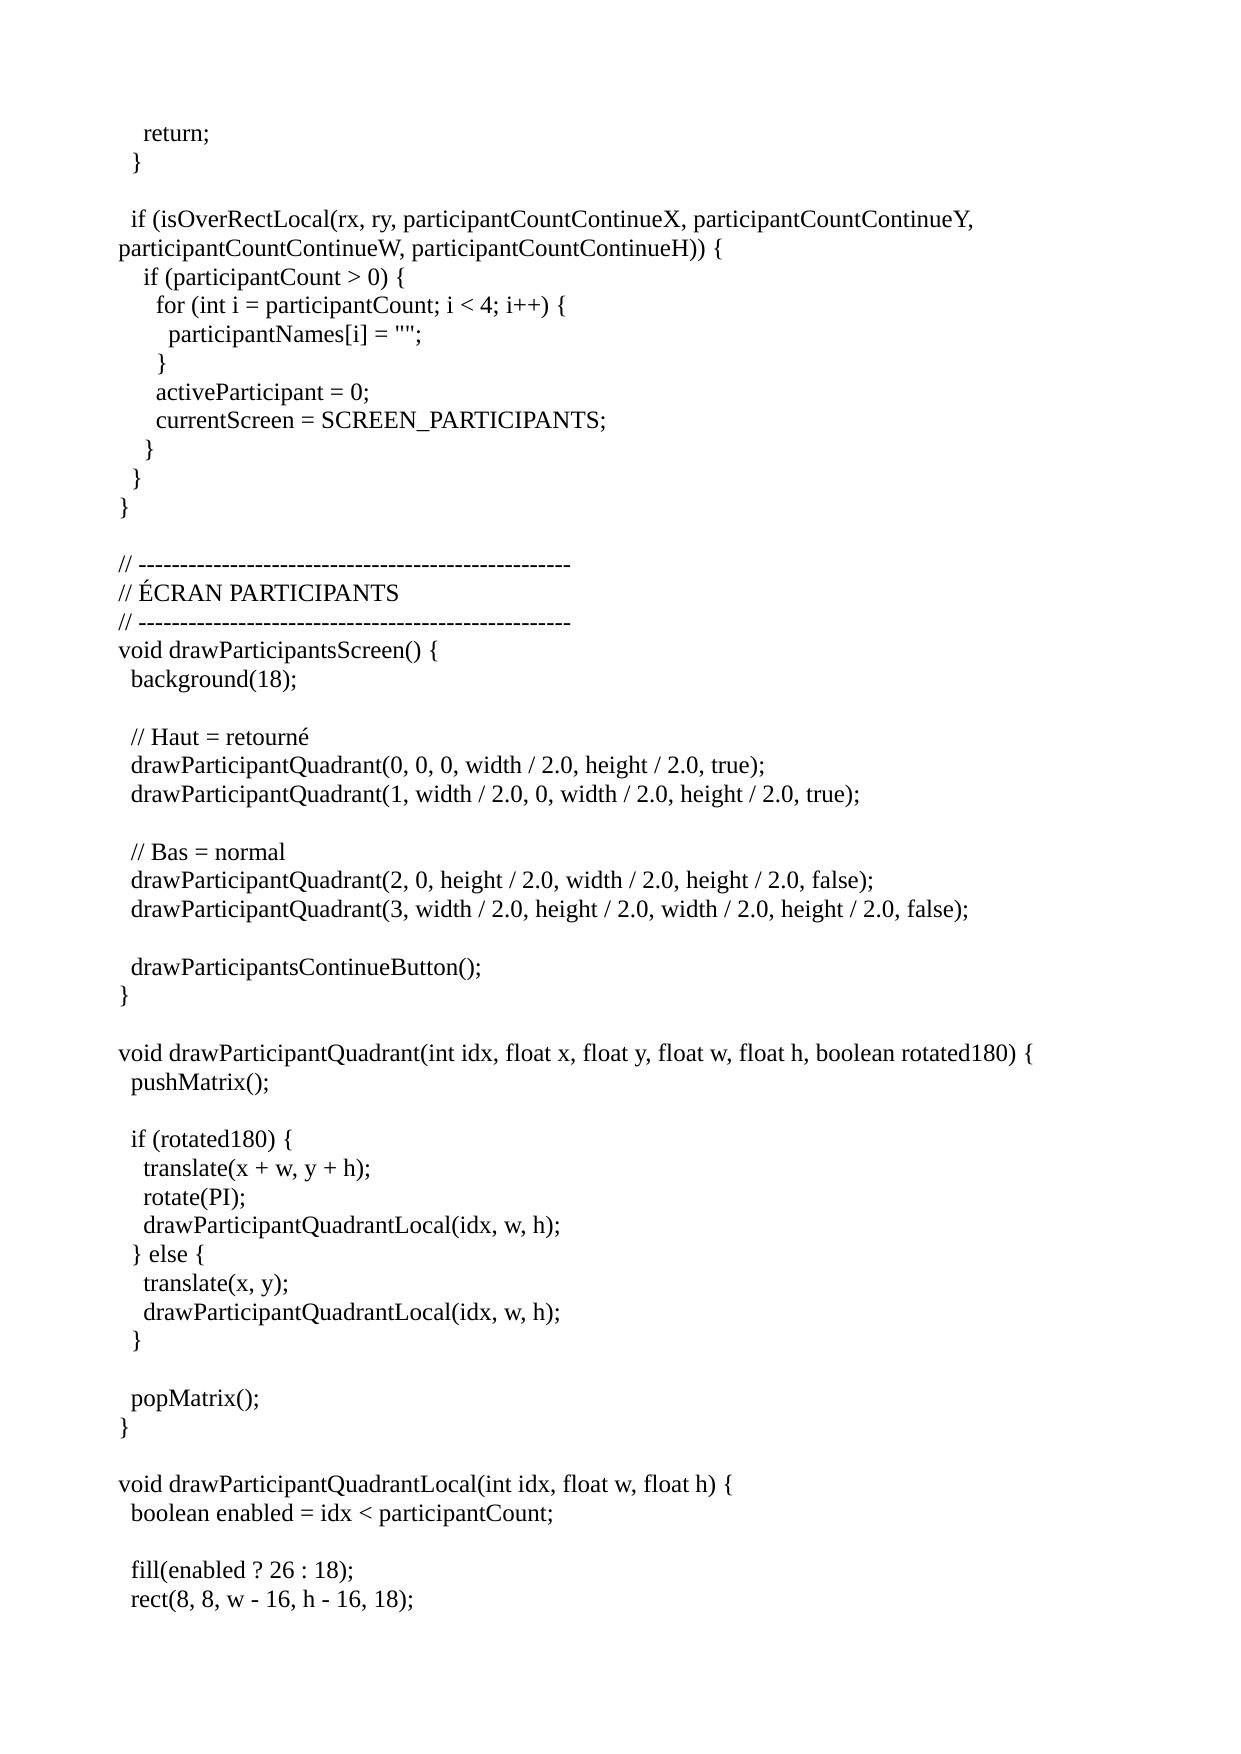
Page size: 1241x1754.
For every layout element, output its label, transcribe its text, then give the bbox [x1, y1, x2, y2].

text void drawParticipantsScreen() { [118, 636, 1122, 664]
text currentScreen = SCREEN_PARTICIPANTS; [118, 406, 1122, 434]
text } [118, 463, 1122, 492]
text } [118, 147, 1122, 176]
text rect(8, 8, w - 16, h - 16, 18); [118, 1584, 1122, 1613]
text drawParticipantQuadrant(3, width / 2.0, height / 2.0, width / 2.0, height / 2.0, false); [118, 894, 1122, 923]
text translate(x, y); [118, 1268, 1122, 1297]
text translate(x + w, y + h); [118, 1153, 1122, 1182]
text // ---------------------------------------------------- [118, 549, 1122, 578]
text activeParticipant = 0; [118, 377, 1122, 406]
text fill(enabled ? 26 : 18); [118, 1556, 1122, 1584]
text } else { [118, 1239, 1122, 1268]
text // ÉCRAN PARTICIPANTS [118, 578, 1122, 607]
text } [118, 434, 1122, 463]
text drawParticipantQuadrantLocal(idx, w, h); [118, 1211, 1122, 1239]
text background(18); [118, 664, 1122, 693]
text } [118, 348, 1122, 377]
text } [118, 492, 1122, 521]
text pushMatrix(); [118, 1067, 1122, 1096]
text if (isOverRectLocal(rx, ry, participantCountContinueX, participantCountContinueY, participantCountContinueW, participantCountContinueH)) { [118, 204, 1122, 262]
text participantNames[i] = ""; [118, 319, 1122, 348]
text boolean enabled = idx < participantCount; [118, 1498, 1122, 1527]
text drawParticipantQuadrant(0, 0, 0, width / 2.0, height / 2.0, true); [118, 751, 1122, 779]
text if (rotated180) { [118, 1124, 1122, 1153]
text // Haut = retourné [118, 722, 1122, 751]
text popMatrix(); [118, 1383, 1122, 1412]
text // Bas = normal [118, 837, 1122, 866]
text if (participantCount > 0) { [118, 262, 1122, 291]
text } [118, 1326, 1122, 1354]
text drawParticipantQuadrantLocal(idx, w, h); [118, 1297, 1122, 1326]
text drawParticipantQuadrant(1, width / 2.0, 0, width / 2.0, height / 2.0, true); [118, 779, 1122, 808]
text rotate(PI); [118, 1182, 1122, 1211]
text drawParticipantsContinueButton(); [118, 952, 1122, 981]
text // ---------------------------------------------------- [118, 607, 1122, 636]
text return; [118, 118, 1122, 147]
text for (int i = participantCount; i < 4; i++) { [118, 291, 1122, 319]
text void drawParticipantQuadrantLocal(int idx, float w, float h) { [118, 1469, 1122, 1498]
text } [118, 981, 1122, 1009]
text } [118, 1412, 1122, 1441]
text void drawParticipantQuadrant(int idx, float x, float y, float w, float h, boolean rotated180) { [118, 1038, 1122, 1067]
text drawParticipantQuadrant(2, 0, height / 2.0, width / 2.0, height / 2.0, false); [118, 866, 1122, 894]
